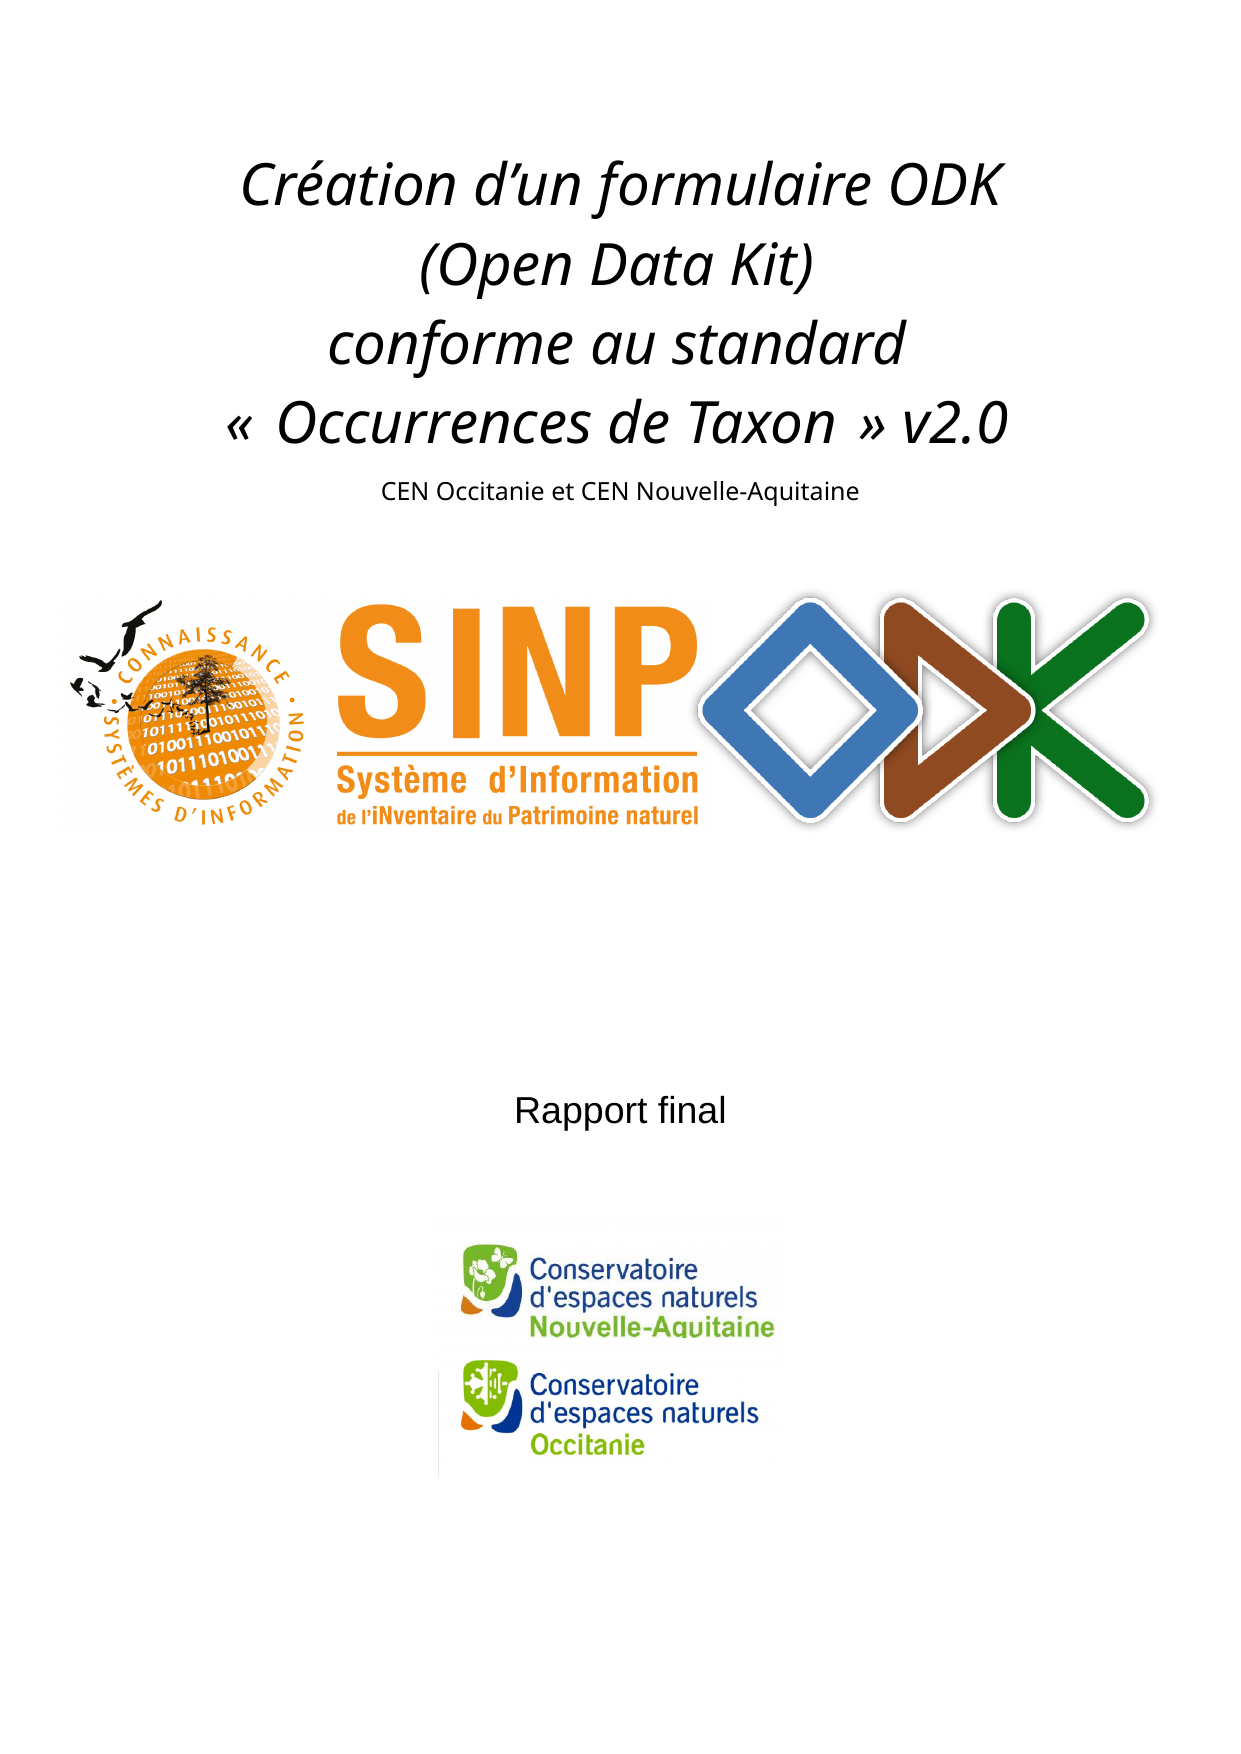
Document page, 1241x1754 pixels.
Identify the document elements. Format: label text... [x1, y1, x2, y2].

subtitle Rapport final [118, 1088, 1122, 1131]
picture [59, 586, 1160, 834]
title Création d’un formulaire ODK (Open Data Kit) conforme au standard « Occurrences de Taxon » v2.0 [118, 143, 1122, 461]
text CEN Occitanie et CEN Nouvelle-Aquitaine [118, 473, 1122, 508]
